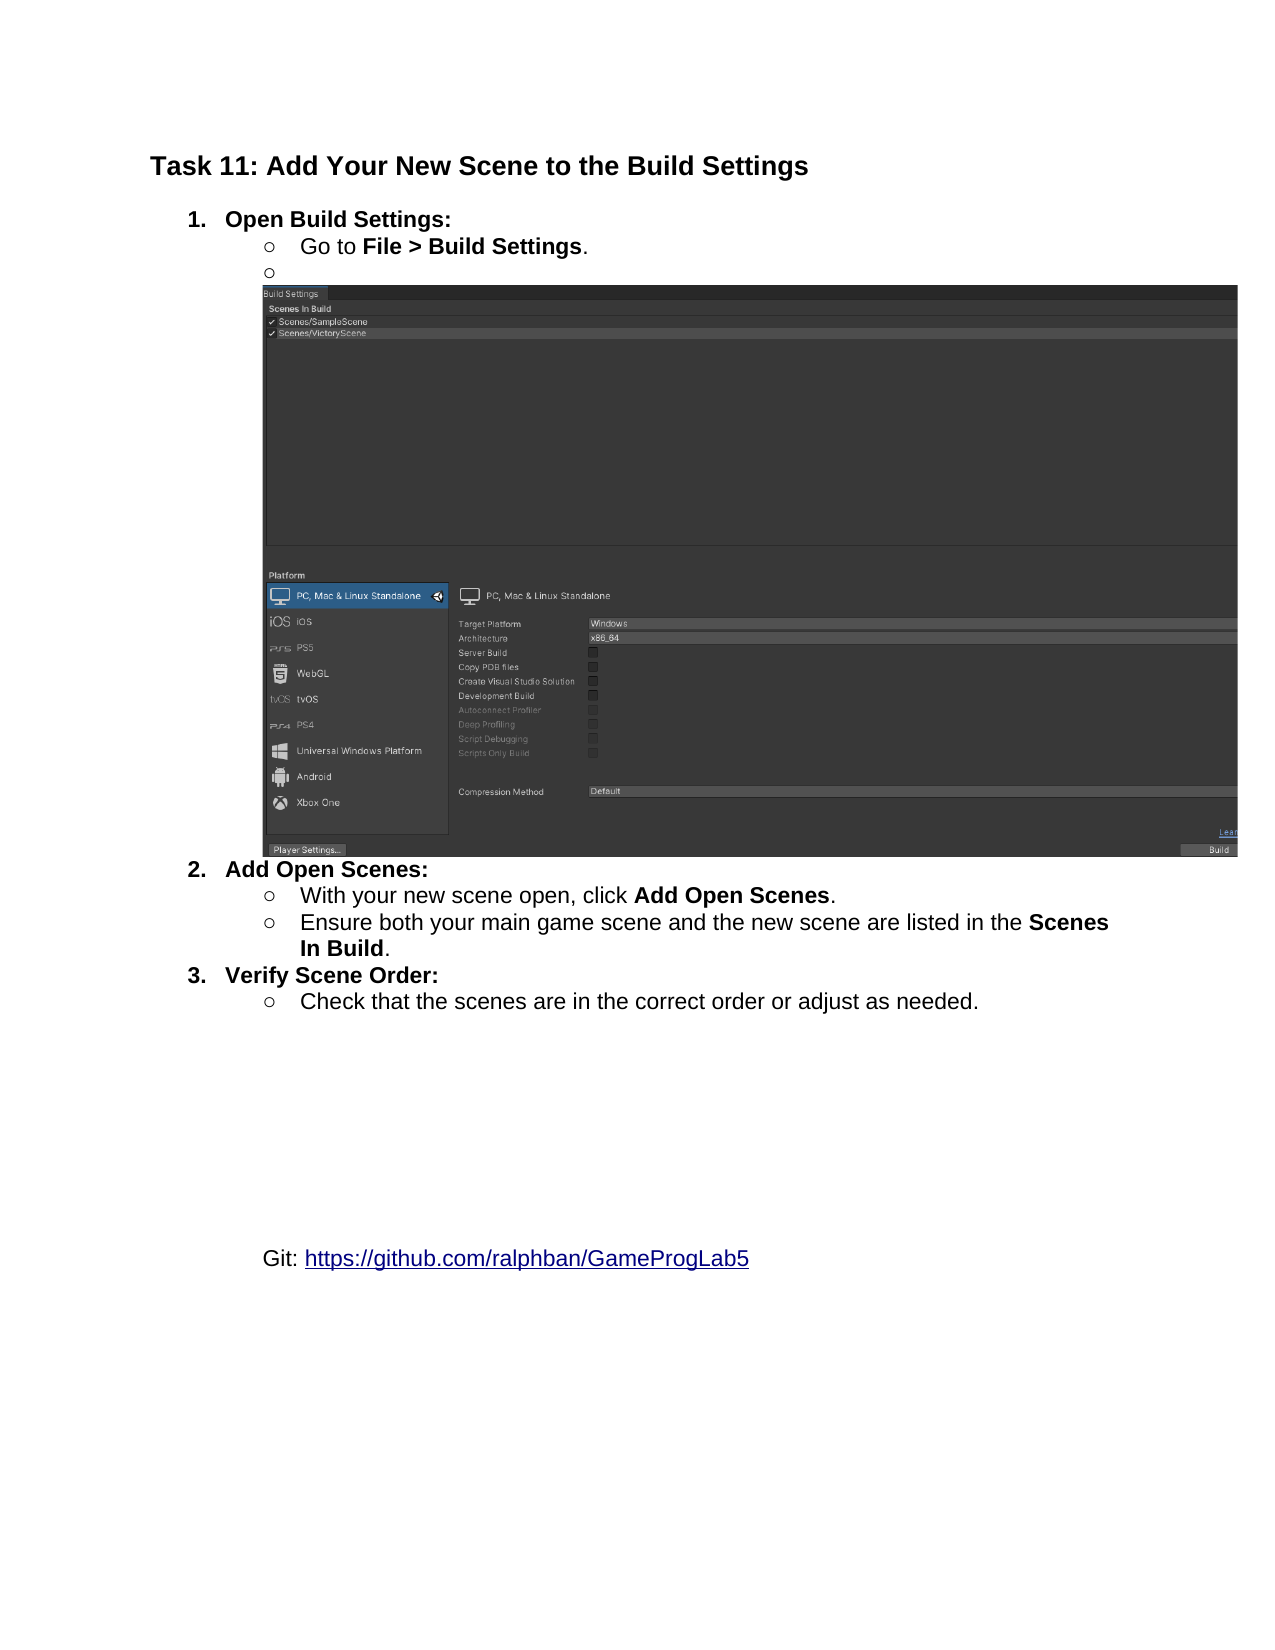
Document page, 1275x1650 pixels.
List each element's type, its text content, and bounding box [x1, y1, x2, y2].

list Go to File > Build Settings. [262, 233, 1125, 259]
text Git: https://github.com/ralphban/GameProgLab5 [262, 1245, 1125, 1271]
list Verify Scene Order: [187, 962, 1125, 988]
picture [262, 285, 1238, 857]
list Open Build Settings: [187, 206, 1125, 233]
subtitle Task 11: Add Your New Scene to the Build Settings [150, 150, 1125, 181]
list With your new scene open, click Add Open Scenes. [262, 882, 1125, 909]
list Check that the scenes are in the correct order or adjust as needed. [262, 988, 1125, 1014]
list Ensure both your main game scene and the new scene are listed in the Scenes In Build. [262, 909, 1125, 962]
list Add Open Scenes: [187, 856, 1125, 882]
